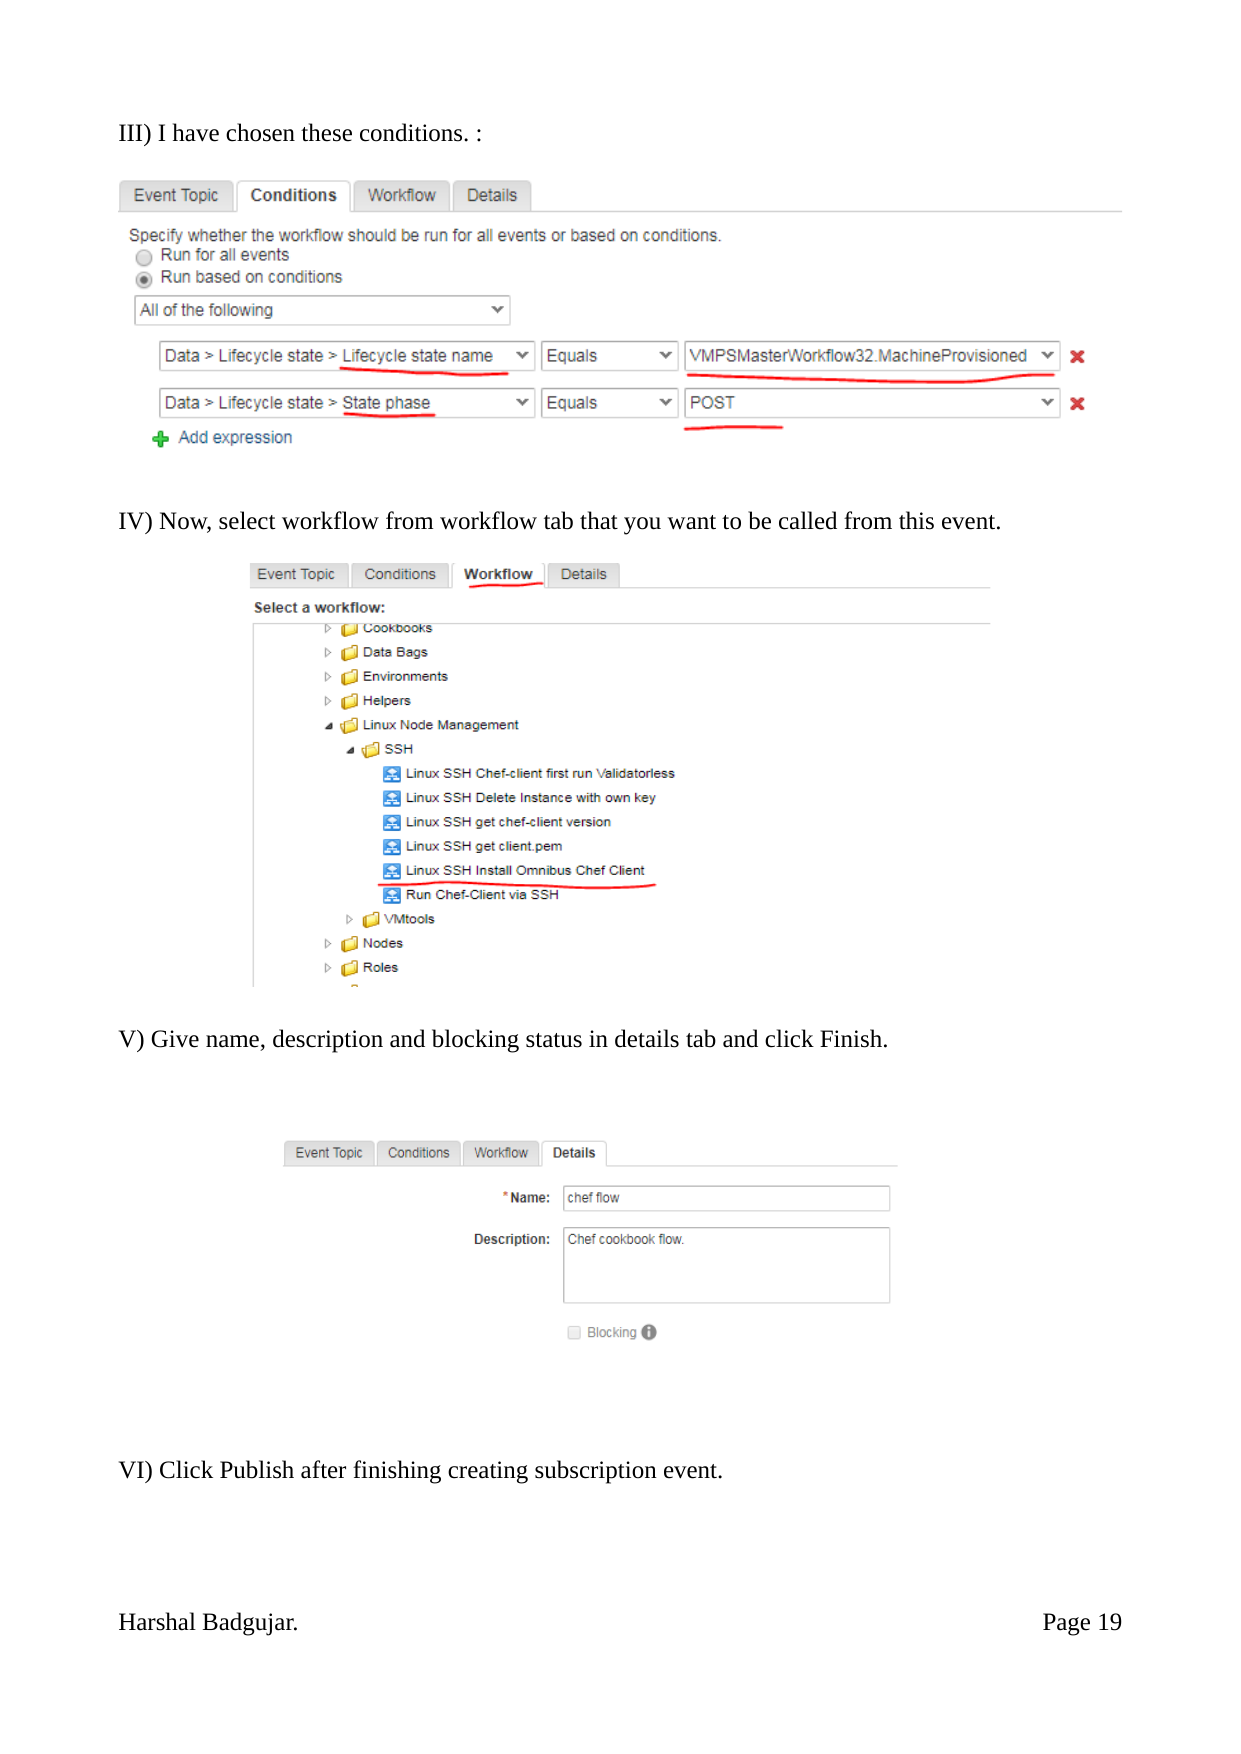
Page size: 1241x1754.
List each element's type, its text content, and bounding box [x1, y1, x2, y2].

picture [118, 175, 1123, 507]
text IV) Now, select workflow from workflow tab that you want to be called from this event. [118, 507, 1122, 535]
text III) I have chosen these conditions. : [118, 118, 1122, 147]
text VI) Click Publish after finishing creating subscription event. [118, 1455, 1122, 1484]
picture [282, 1134, 898, 1381]
text V) Give name, description and blocking status in details tab and click Finish. [118, 1024, 1122, 1052]
picture [249, 563, 991, 987]
